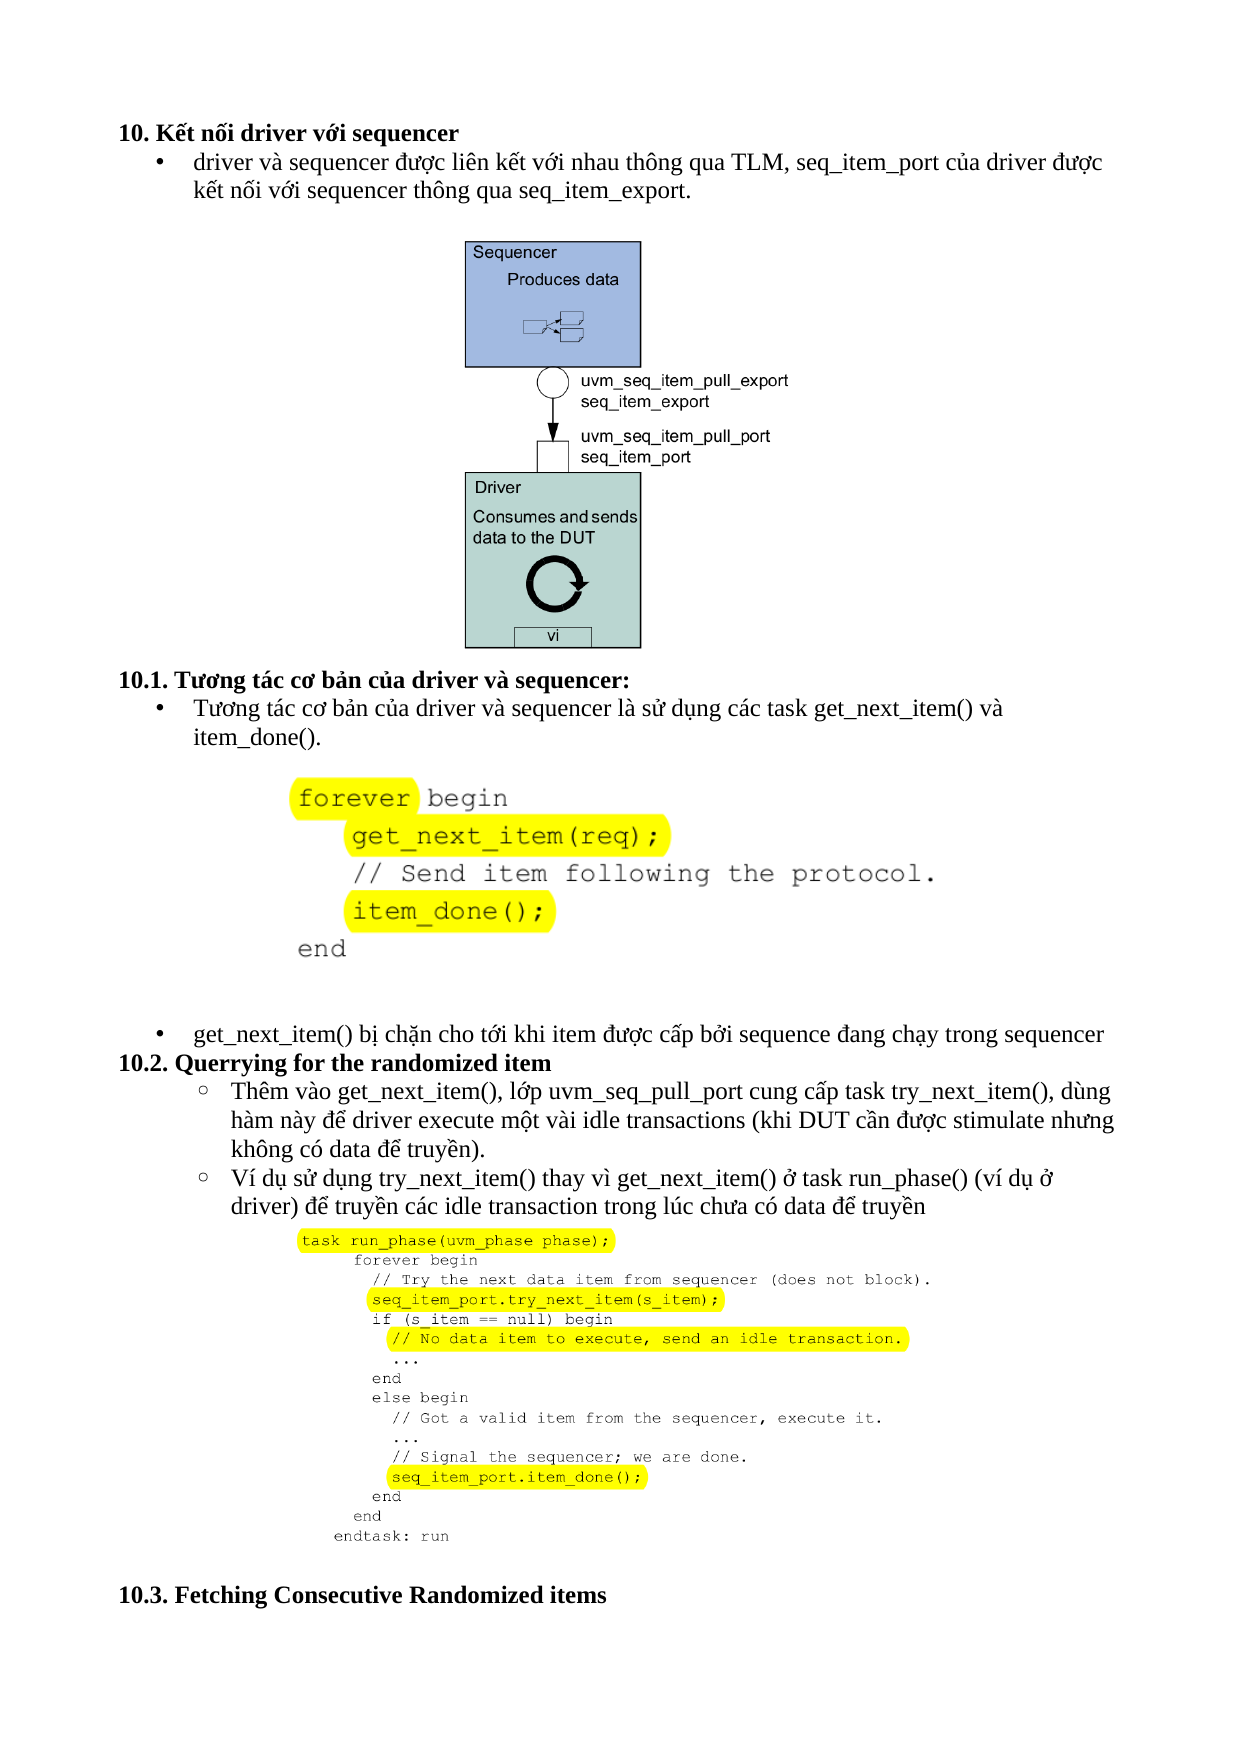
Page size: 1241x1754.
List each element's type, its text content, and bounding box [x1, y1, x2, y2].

text 10. Kết nối driver với sequencer [118, 118, 1122, 147]
list Thêm vào get_next_item(), lớp uvm_seq_pull_port cung cấp task try_next_item(), dùng hàm này để driver execute một vài idle transactions (khi DUT cần được stimulate nhưng không có data để truyền). [193, 1076, 1122, 1163]
text 10.1. Tương tác cơ bản của driver và sequencer: [118, 204, 1122, 693]
picture [253, 751, 987, 962]
text 10.2. Querrying for the randomized item [118, 1048, 1122, 1076]
picture [436, 224, 804, 665]
list driver và sequencer được liên kết với nhau thông qua TLM, seq_item_port của driver được kết nối với sequencer thông qua seq_item_export. [156, 147, 1122, 204]
list Tương tác cơ bản của driver và sequencer là sử dụng các task get_next_item() và item_done(). [156, 693, 1122, 751]
text 10.3. Fetching Consecutive Randomized items [118, 1580, 1122, 1608]
list get_next_item() bị chặn cho tới khi item được cấp bởi sequence đang chạy trong sequencer [156, 1019, 1122, 1048]
list Ví dụ sử dụng try_next_item() thay vì get_next_item() ở task run_phase() (ví dụ ở driver) để truyền các idle transaction trong lúc chưa có data để truyền [193, 1163, 1122, 1220]
picture [287, 1220, 953, 1551]
